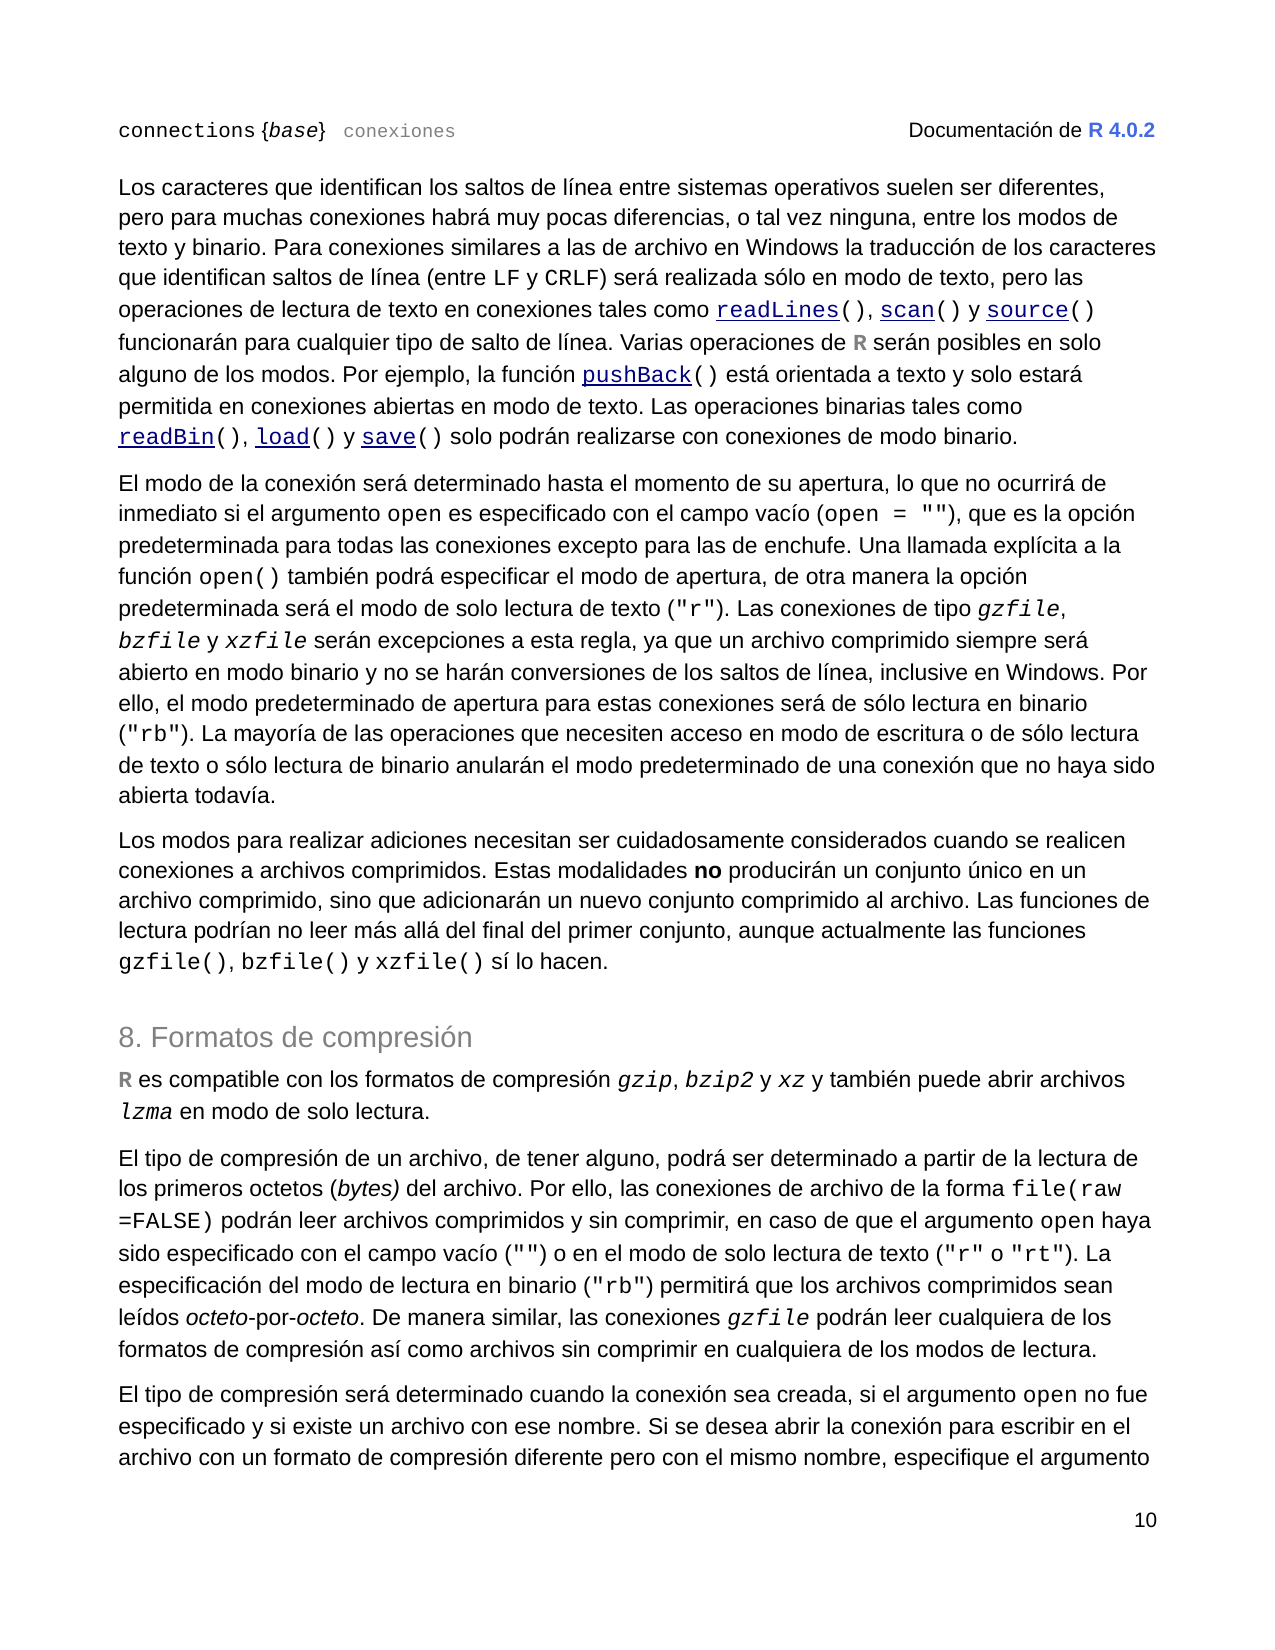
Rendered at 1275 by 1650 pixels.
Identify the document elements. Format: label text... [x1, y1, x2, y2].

text Los modos para realizar adiciones necesitan ser cuidadosamente considerados cuando se realicen conexiones a archivos comprimidos. Estas modalidades no producirán un conjunto único en un archivo comprimido, sino que adicionarán un nuevo conjunto comprimido al archivo. Las funciones de lectura podrían no leer más allá del final del primer conjunto, aunque actualmente las funciones gzfile(), bzfile() y xzfile() sí lo hacen. [118, 827, 1157, 976]
subtitle 8. Formatos de compresión [118, 1020, 1157, 1053]
text El tipo de compresión de un archivo, de tener alguno, podrá ser determinado a partir de la lectura de los primeros octetos (bytes) del archivo. Por ello, las conexiones de archivo de la forma file(raw =FALSE) podrán leer archivos comprimidos y sin comprimir, en caso de que el argumento open haya sido especificado con el campo vacío ("") o en el modo de solo lectura de texto ("r" o "rt"). La especificación del modo de lectura en binario ("rb") permitirá que los archivos comprimidos sean leídos octeto-por-octeto. De manera similar, las conexiones gzfile podrán leer cualquiera de los formatos de compresión así como archivos sin comprimir en cualquiera de los modos de lectura. [118, 1145, 1157, 1363]
text Los caracteres que identifican los saltos de línea entre sistemas operativos suelen ser diferentes, pero para muchas conexiones habrá muy pocas diferencias, o tal vez ninguna, entre los modos de texto y binario. Para conexiones similares a las de archivo en Windows la traducción de los caracteres que identifican saltos de línea (entre LF y CRLF) será realizada sólo en modo de texto, pero las operaciones de lectura de texto en conexiones tales como readLines(), scan() y source() funcionarán para cualquier tipo de salto de línea. Varias operaciones de R serán posibles en solo alguno de los modos. Por ejemplo, la función pushBack() está orientada a texto y solo estará permitida en conexiones abiertas en modo de texto. Las operaciones binarias tales como readBin(), load() y save() solo podrán realizarse con conexiones de modo binario. [118, 173, 1157, 451]
text R es compatible con los formatos de compresión gzip, bzip2 y xz y también puede abrir archivos lzma en modo de solo lectura. [118, 1066, 1157, 1126]
text El tipo de compresión será determinado cuando la conexión sea creada, si el argumento open no fue especificado y si existe un archivo con ese nombre. Si se desea abrir la conexión para escribir en el archivo con un formato de compresión diferente pero con el mismo nombre, especifique el argumento [118, 1381, 1157, 1470]
text El modo de la conexión será determinado hasta el momento de su apertura, lo que no ocurrirá de inmediato si el argumento open es especificado con el campo vacío (open = ""), que es la opción predeterminada para todas las conexiones excepto para las de enchufe. Una llamada explícita a la función open() también podrá especificar el modo de apertura, de otra manera la opción predeterminada será el modo de solo lectura de texto ("r"). Las conexiones de tipo gzfile, bzfile y xzfile serán excepciones a esta regla, ya que un archivo comprimido siempre será abierto en modo binario y no se harán conversiones de los saltos de línea, inclusive en Windows. Por ello, el modo predeterminado de apertura para estas conexiones será de sólo lectura en binario ("rb"). La mayoría de las operaciones que necesiten acceso en modo de escritura o de sólo lectura de texto o sólo lectura de binario anularán el modo predeterminado de una conexión que no haya sido abierta todavía. [118, 470, 1157, 808]
